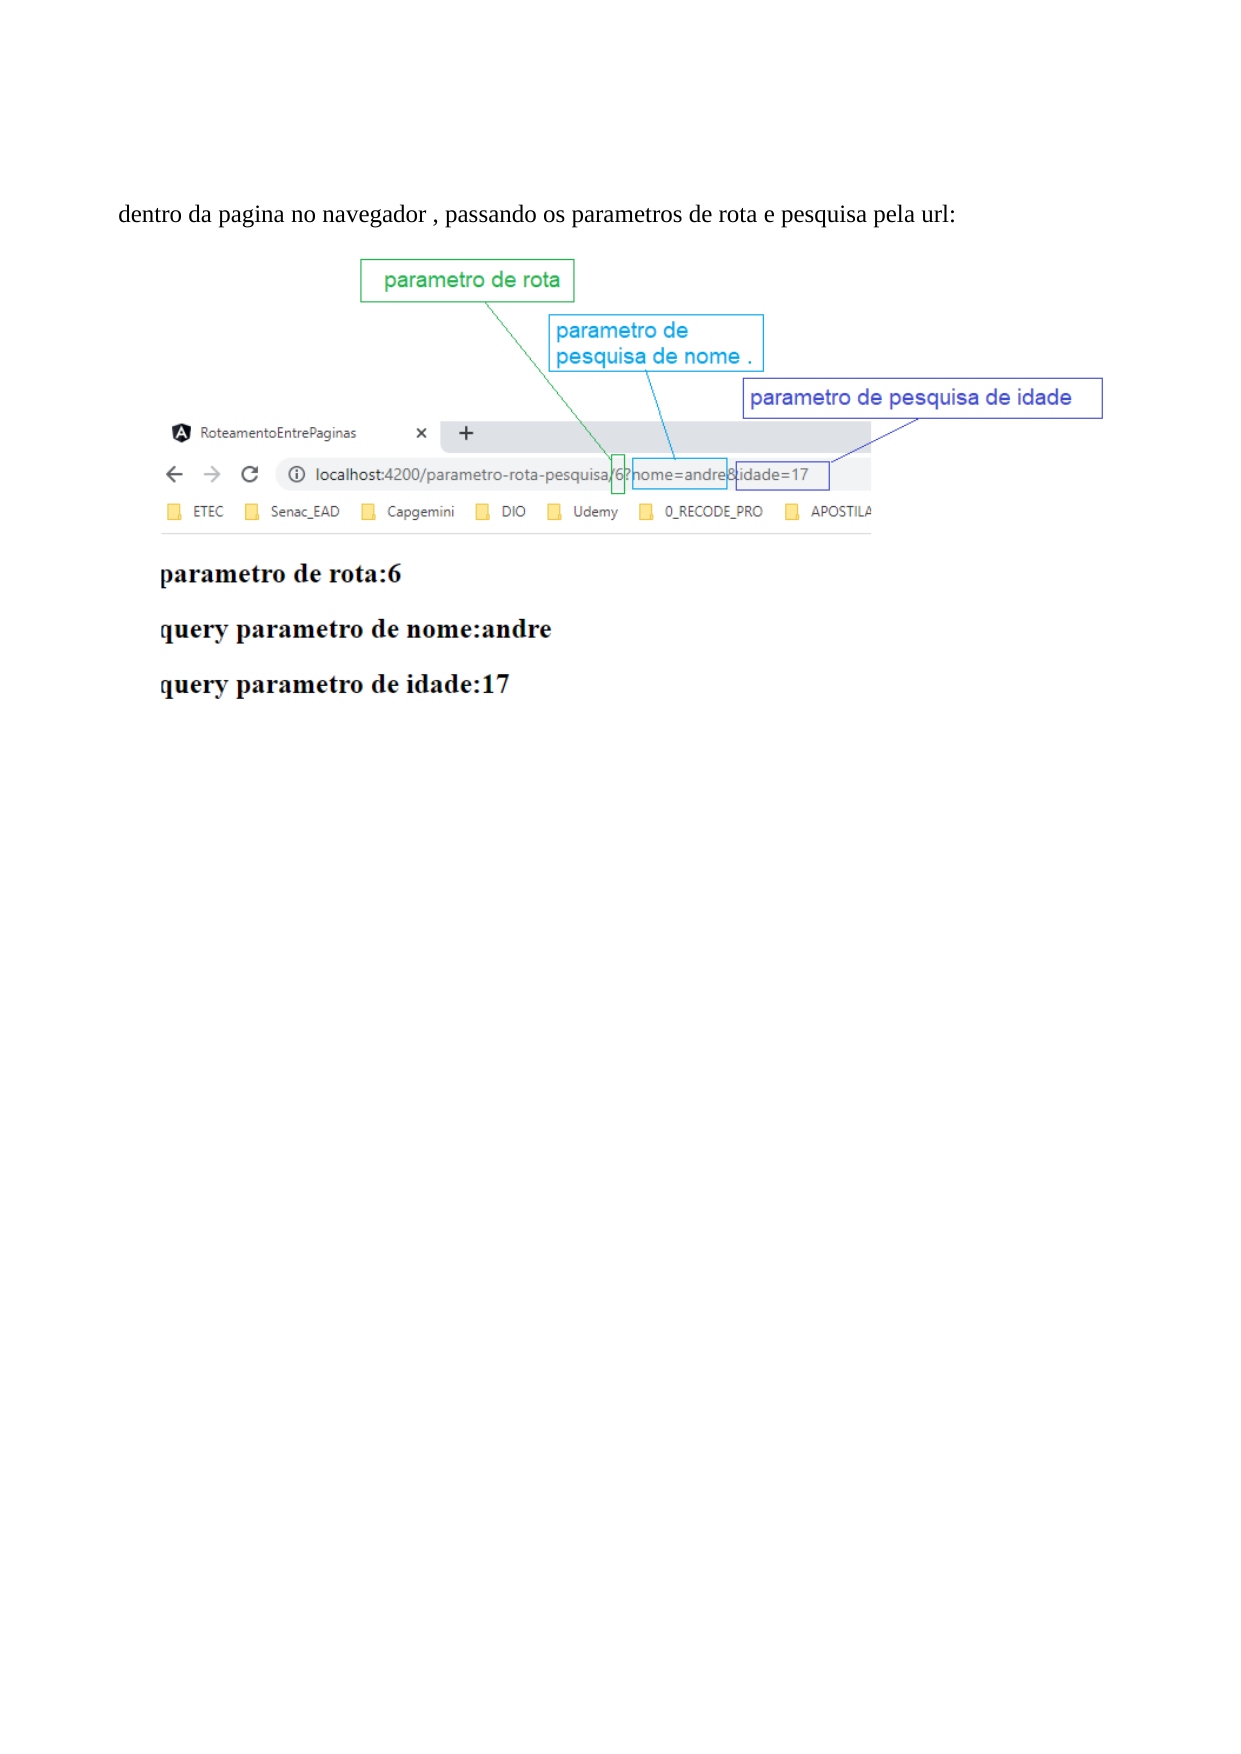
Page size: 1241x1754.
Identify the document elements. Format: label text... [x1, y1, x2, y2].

text dentro da pagina no navegador , passando os parametros de rota e pesquisa pela url: [118, 199, 1122, 228]
picture [118, 239, 1123, 726]
